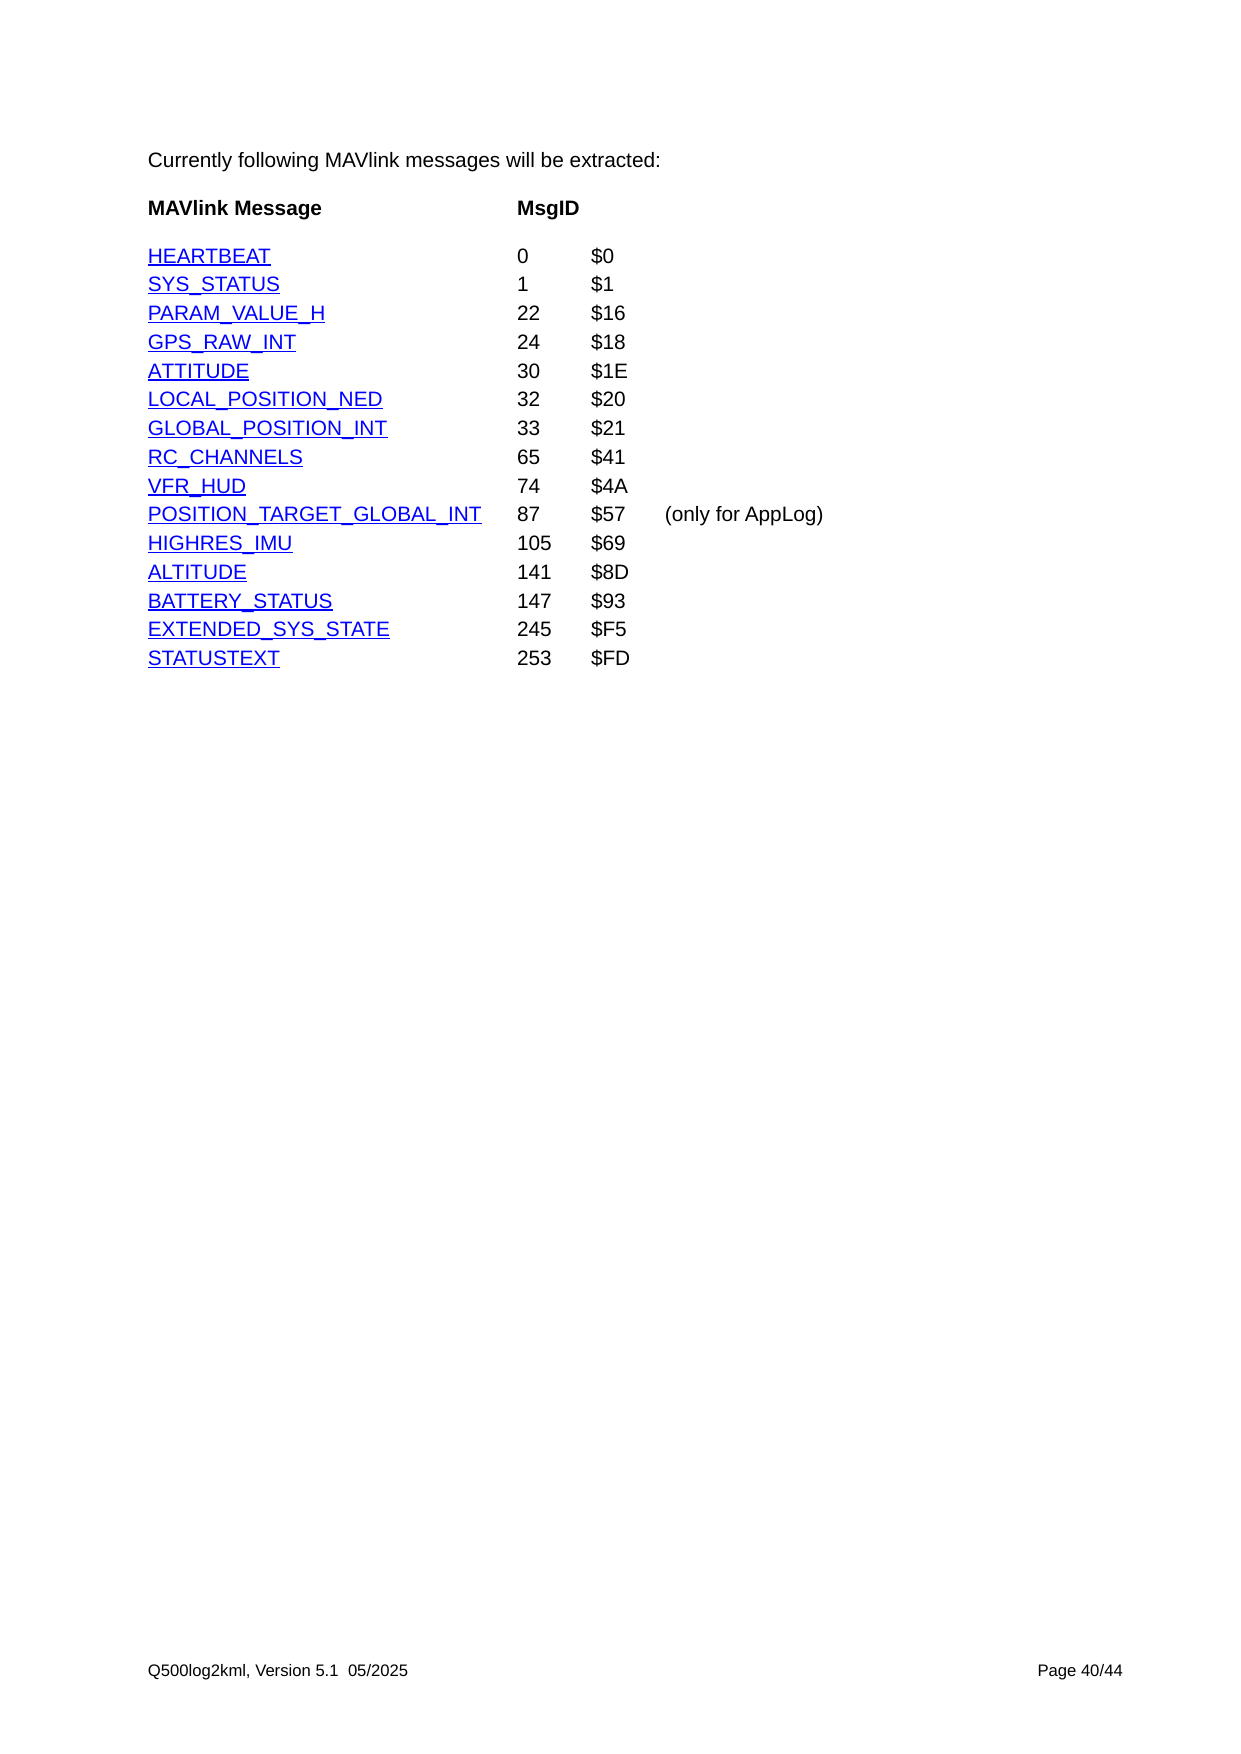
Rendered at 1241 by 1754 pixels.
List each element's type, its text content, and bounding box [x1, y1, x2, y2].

text HEARTBEAT 0 $0 [148, 243, 1093, 267]
text STATUSTEXT 253 $FD [148, 646, 1093, 670]
text Currently following MAVlink messages will be extracted: [148, 148, 1093, 172]
text GPS_RAW_INT 24 $18 [148, 330, 1093, 354]
text PARAM_VALUE_H 22 $16 [148, 301, 1093, 325]
text ALTITUDE 141 $8D [148, 560, 1093, 584]
text POSITION_TARGET_GLOBAL_INT 87 $57 (only for AppLog) [148, 502, 1093, 526]
text RC_CHANNELS 65 $41 [148, 445, 1093, 469]
text SYS_STATUS 1 $1 [148, 272, 1093, 296]
text EXTENDED_SYS_STATE 245 $F5 [148, 617, 1093, 641]
text BATTERY_STATUS 147 $93 [148, 588, 1093, 612]
text MAVlink Message MsgID [148, 196, 1093, 219]
text ATTITUDE 30 $1E [148, 358, 1093, 382]
text VFR_HUD 74 $4A [148, 473, 1093, 497]
text GLOBAL_POSITION_INT 33 $21 [148, 416, 1093, 440]
text LOCAL_POSITION_NED 32 $20 [148, 387, 1093, 411]
text HIGHRES_IMU 105 $69 [148, 531, 1093, 555]
